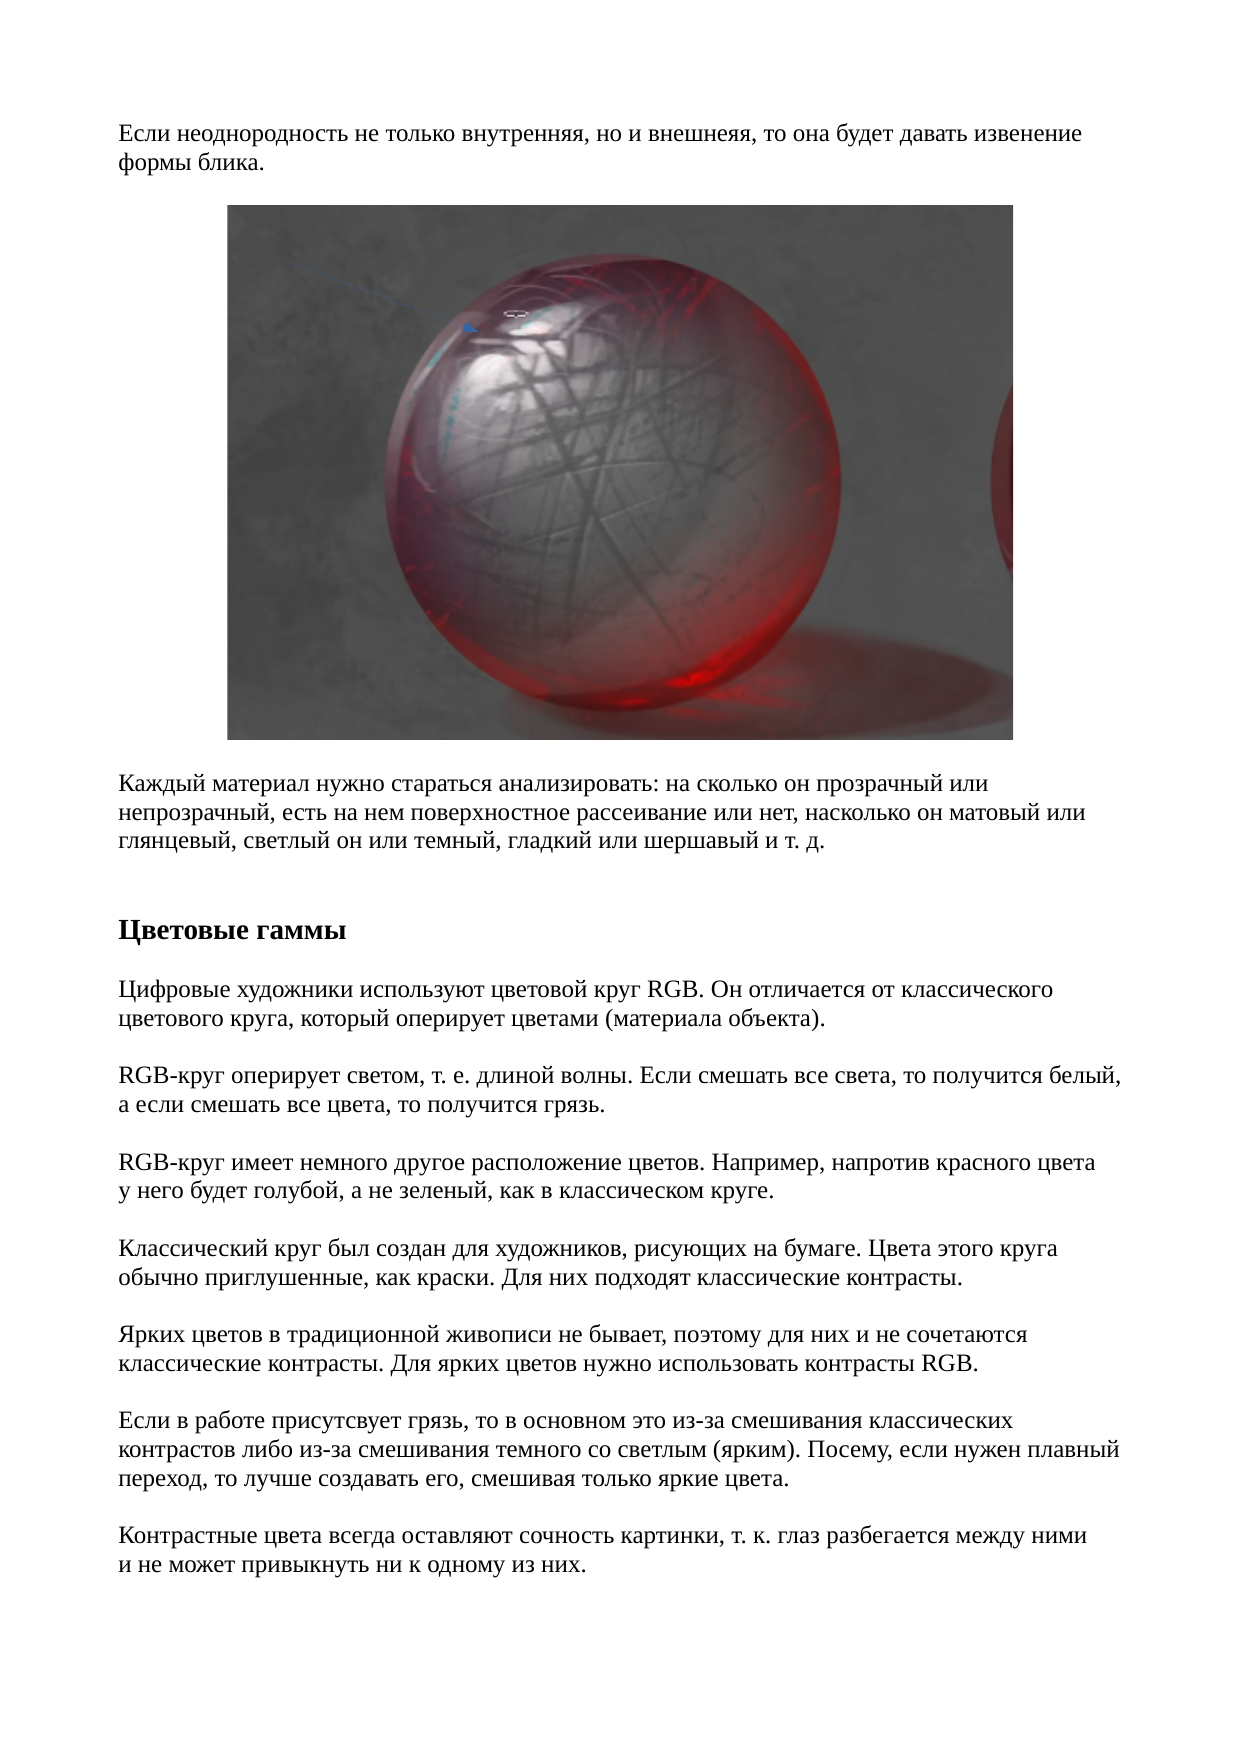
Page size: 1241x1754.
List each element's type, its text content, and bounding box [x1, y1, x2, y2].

text Если в работе присутсвует грязь, то в основном это из-за смешивания классических контрастов либо из-за смешивания темного со светлым (ярким). Посему, если нужен плавный переход, то лучше создавать его, смешивая только яркие цвета. [118, 1405, 1122, 1492]
text Ярких цветов в традиционной живописи не бывает, поэтому для них и не сочетаются классические контрасты. Для ярких цветов нужно использовать контрасты RGB. [118, 1319, 1122, 1377]
text RGB-круг оперирует светом, т. е. длиной волны. Если смешать все света, то получится белый, а если смешать все цвета, то получится грязь. [118, 1060, 1122, 1118]
text Контрастные цвета всегда оставляют сочность картинки, т. к. глаз разбегается между ними [118, 1520, 1122, 1549]
text Цифровые художники используют цветовой круг RGB. Он отличается от классического цветового круга, который оперирует цветами (материала объекта). [118, 974, 1122, 1032]
text Классический круг был создан для художников, рисующих на бумаге. Цвета этого круга обычно приглушенные, как краски. Для них подходят классические контрасты. [118, 1233, 1122, 1290]
text и не может привыкнуть ни к одному из них. [118, 1549, 1122, 1578]
text Каждый материал нужно стараться анализировать: на сколько он прозрачный или непрозрачный, есть на нем поверхностное рассеивание или нет, насколько он матовый или глянцевый, светлый он или темный, гладкий или шершавый и т. д. [118, 768, 1122, 854]
text у него будет голубой, а не зеленый, как в классическом круге. [118, 1175, 1122, 1204]
text RGB-круг имеет немного другое расположение цветов. Например, напротив красного цвета [118, 1147, 1122, 1175]
text Цветовые гаммы [118, 912, 1122, 945]
text Если неоднородность не только внутренняя, но и внешнеяя, то она будет давать извенение формы блика. [118, 118, 1122, 176]
picture [227, 205, 1014, 740]
